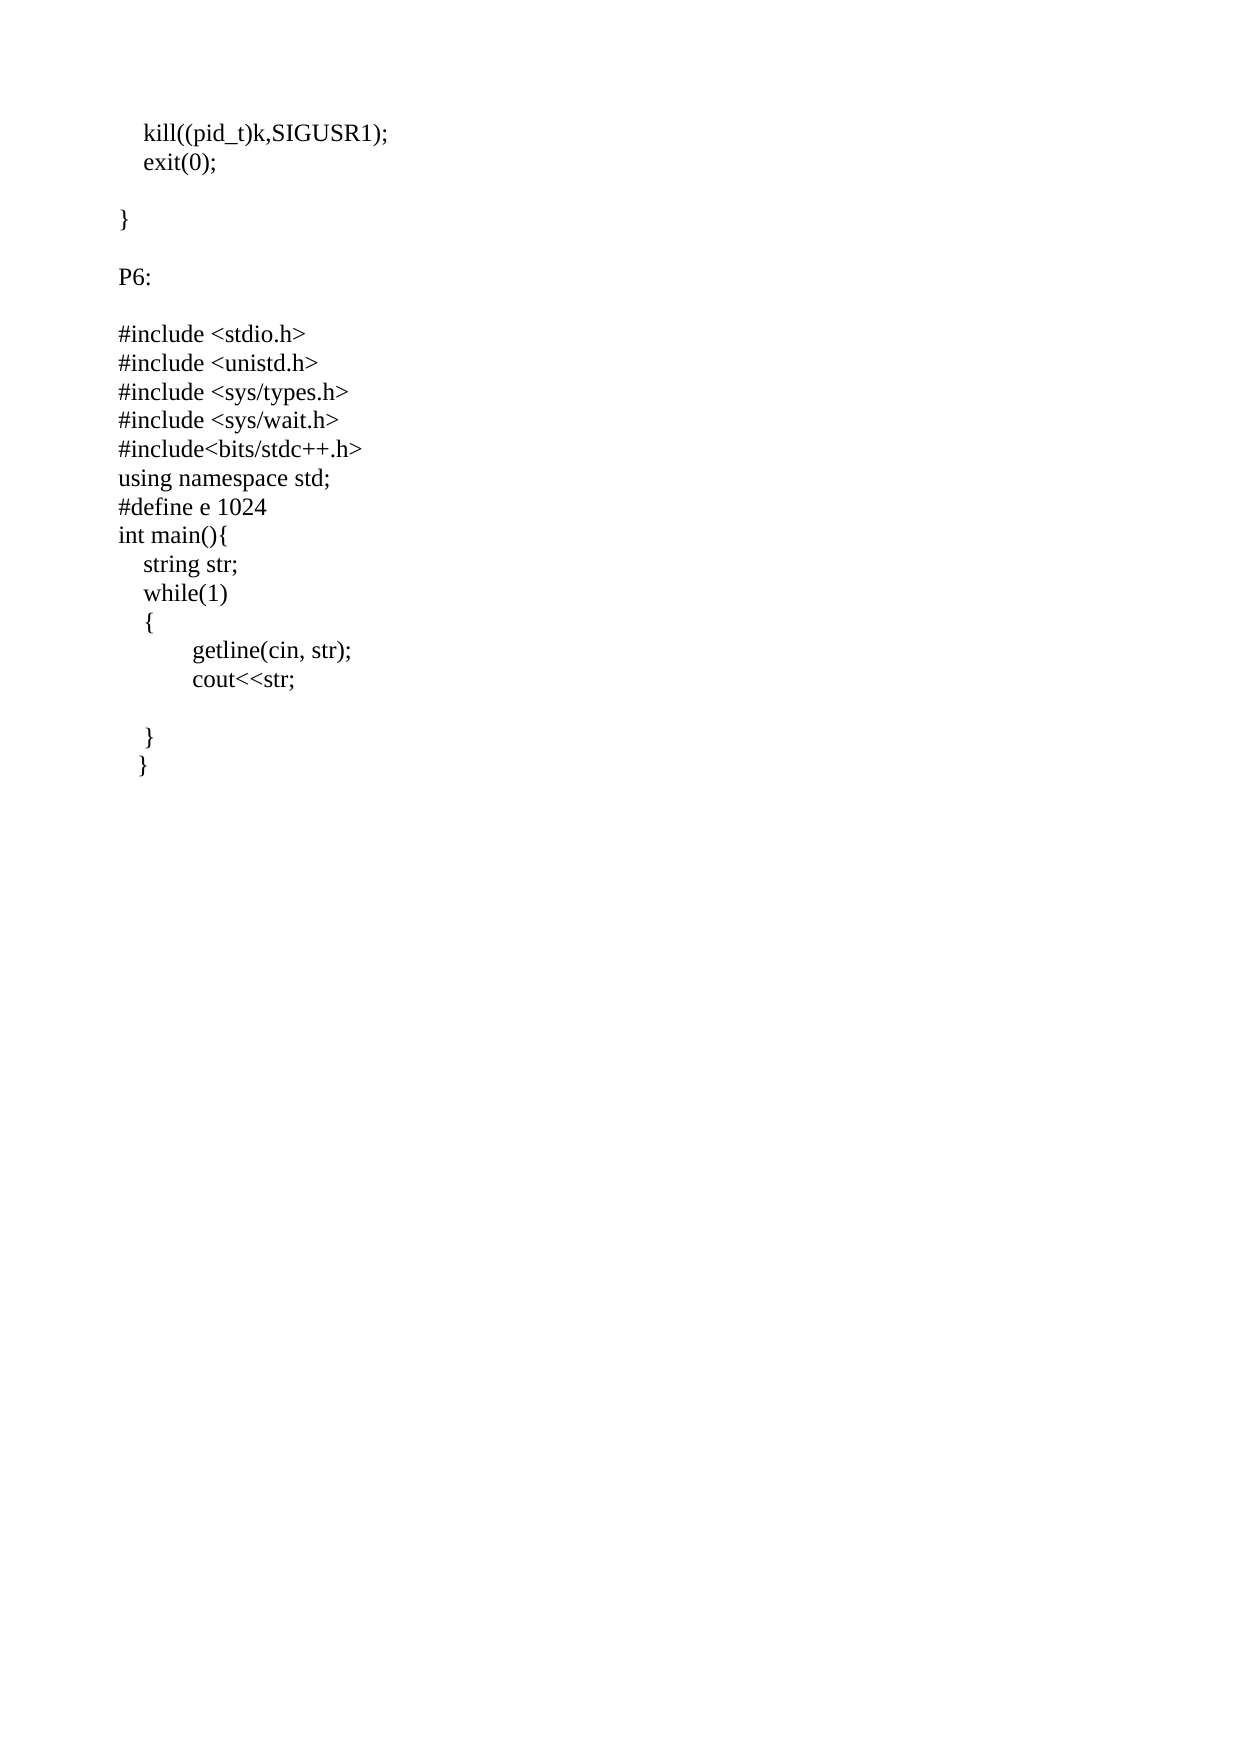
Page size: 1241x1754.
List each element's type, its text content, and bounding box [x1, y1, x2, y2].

text } [118, 751, 1122, 779]
text #include <sys/wait.h> [118, 406, 1122, 434]
text P6: [118, 262, 1122, 291]
text #include <sys/types.h> [118, 377, 1122, 406]
text int main(){ [118, 521, 1122, 549]
text #include<bits/stdc++.h> [118, 434, 1122, 463]
text } [118, 722, 1122, 751]
text while(1) [118, 578, 1122, 607]
text #include <unistd.h> [118, 348, 1122, 377]
text getline(cin, str); [118, 636, 1122, 664]
text } [118, 204, 1122, 233]
text cout<<str; [118, 664, 1122, 693]
text #include <stdio.h> [118, 319, 1122, 348]
text using namespace std; [118, 463, 1122, 492]
text kill((pid_t)k,SIGUSR1); [118, 118, 1122, 147]
text exit(0); [118, 147, 1122, 176]
text { [118, 607, 1122, 636]
text #define e 1024 [118, 492, 1122, 521]
text string str; [118, 549, 1122, 578]
